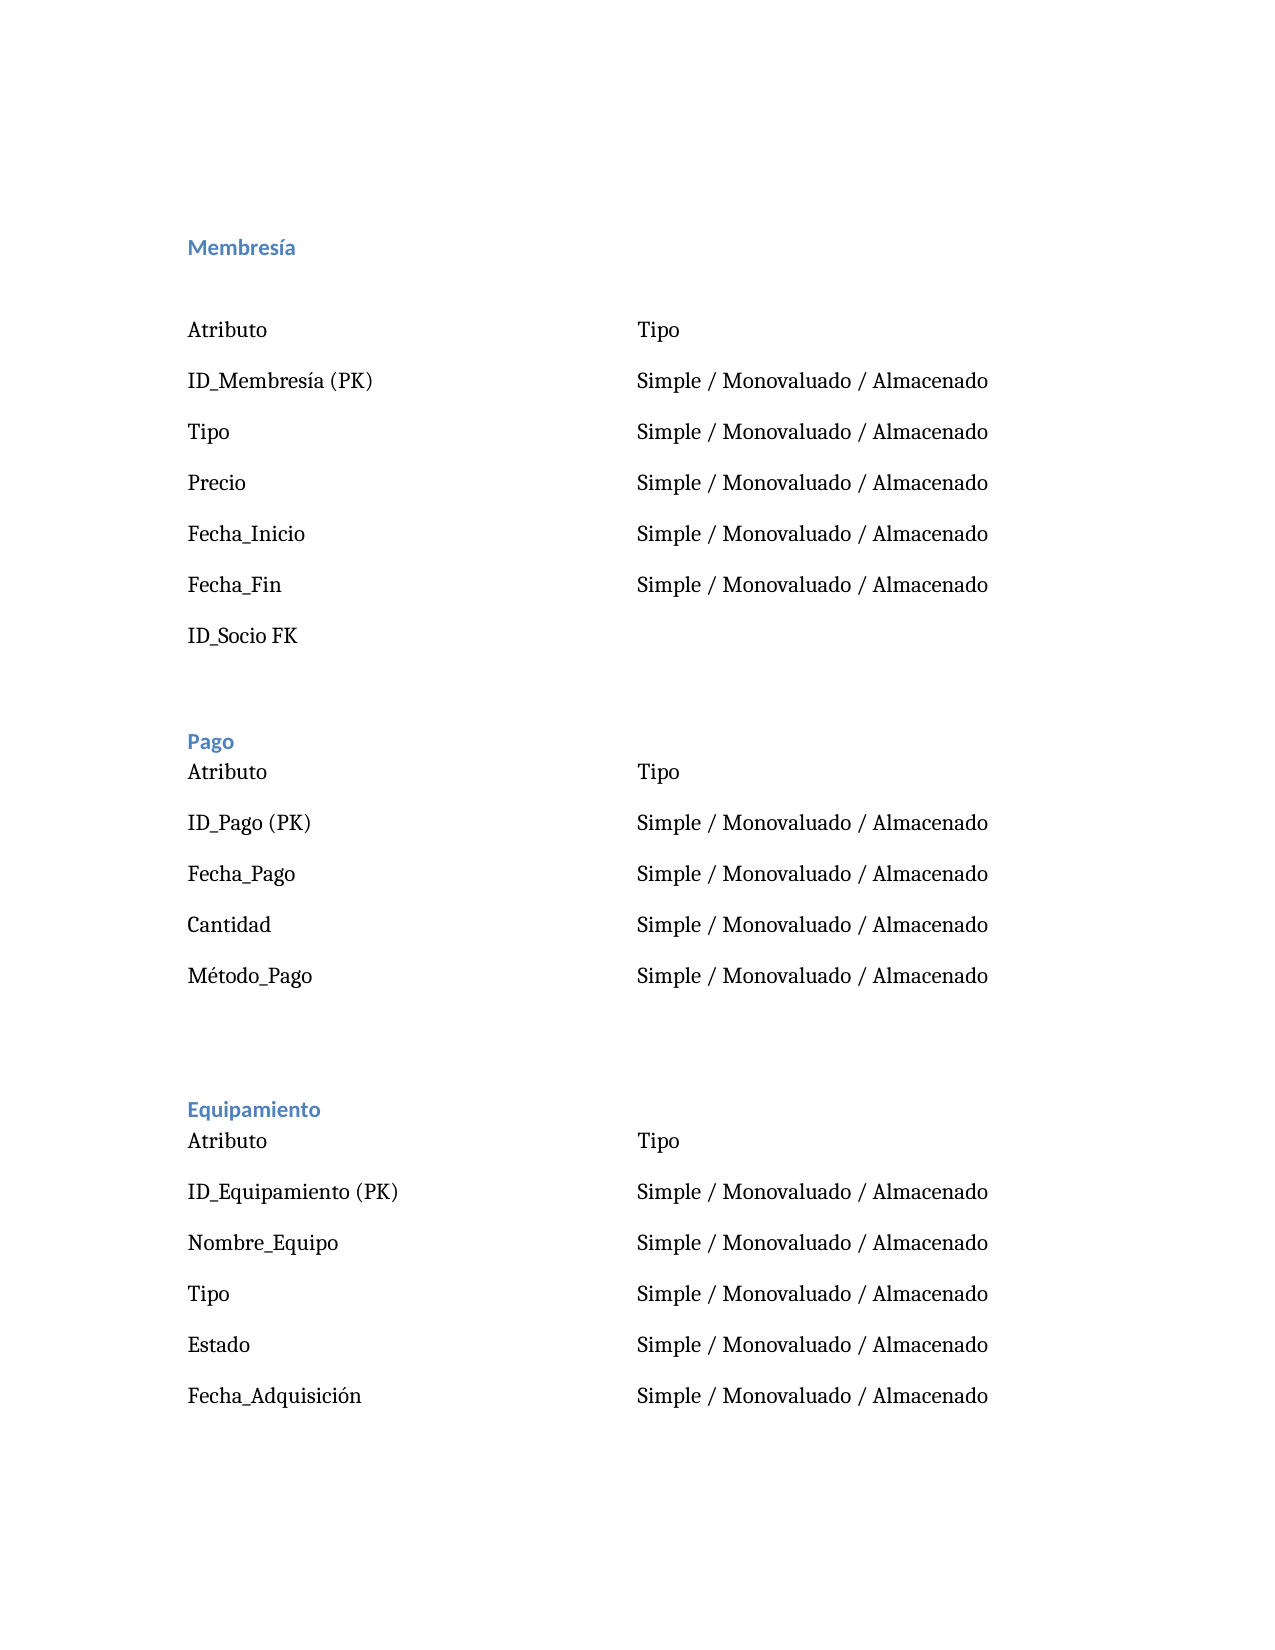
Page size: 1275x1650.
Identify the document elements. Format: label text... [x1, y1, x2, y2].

table_cell Simple / Monovaluado / Almacenado [626, 861, 1076, 912]
table_cell Fecha_Inicio [176, 521, 626, 572]
subtitle Pago [187, 727, 1087, 755]
table_header Tipo [626, 759, 1076, 810]
table_cell Simple / Monovaluado / Almacenado [626, 1332, 1076, 1383]
table_cell Simple / Monovaluado / Almacenado [626, 368, 1076, 418]
table_cell ID_Membresía (PK) [176, 368, 626, 418]
subtitle Equipamiento [187, 1095, 1087, 1123]
table_cell Simple / Monovaluado / Almacenado [626, 1383, 1076, 1434]
table_cell Estado [176, 1332, 626, 1383]
table_cell Fecha_Fin [176, 572, 626, 623]
table_header Atributo [176, 316, 626, 367]
table_cell Fecha_Adquisición [176, 1383, 626, 1434]
table_cell Fecha_Pago [176, 861, 626, 912]
table_header Atributo [176, 1128, 626, 1179]
table_header Tipo [626, 316, 1076, 367]
table_cell Simple / Monovaluado / Almacenado [626, 1230, 1076, 1281]
table_cell Tipo [176, 1281, 626, 1332]
table_cell ID_Equipamiento (PK) [176, 1179, 626, 1230]
table_header Tipo [626, 1128, 1076, 1179]
table_cell Cantidad [176, 912, 626, 963]
table_cell Simple / Monovaluado / Almacenado [626, 470, 1076, 521]
table_cell Simple / Monovaluado / Almacenado [626, 1281, 1076, 1332]
table_cell Simple / Monovaluado / Almacenado [626, 1179, 1076, 1230]
table_cell Simple / Monovaluado / Almacenado [626, 419, 1076, 469]
table_cell ID_Pago (PK) [176, 810, 626, 861]
table_cell Método_Pago [176, 963, 626, 1014]
table_cell Simple / Monovaluado / Almacenado [626, 963, 1076, 1014]
table_cell Nombre_Equipo [176, 1230, 626, 1281]
subtitle Membresía [187, 233, 1087, 261]
table_cell Tipo [176, 419, 626, 469]
table_header Atributo [176, 759, 626, 810]
text ID_Socio FK [187, 623, 1087, 649]
table_cell Simple / Monovaluado / Almacenado [626, 572, 1076, 623]
table_cell Simple / Monovaluado / Almacenado [626, 810, 1076, 861]
table_cell Precio [176, 470, 626, 521]
table_cell Simple / Monovaluado / Almacenado [626, 912, 1076, 963]
table_cell Simple / Monovaluado / Almacenado [626, 521, 1076, 572]
